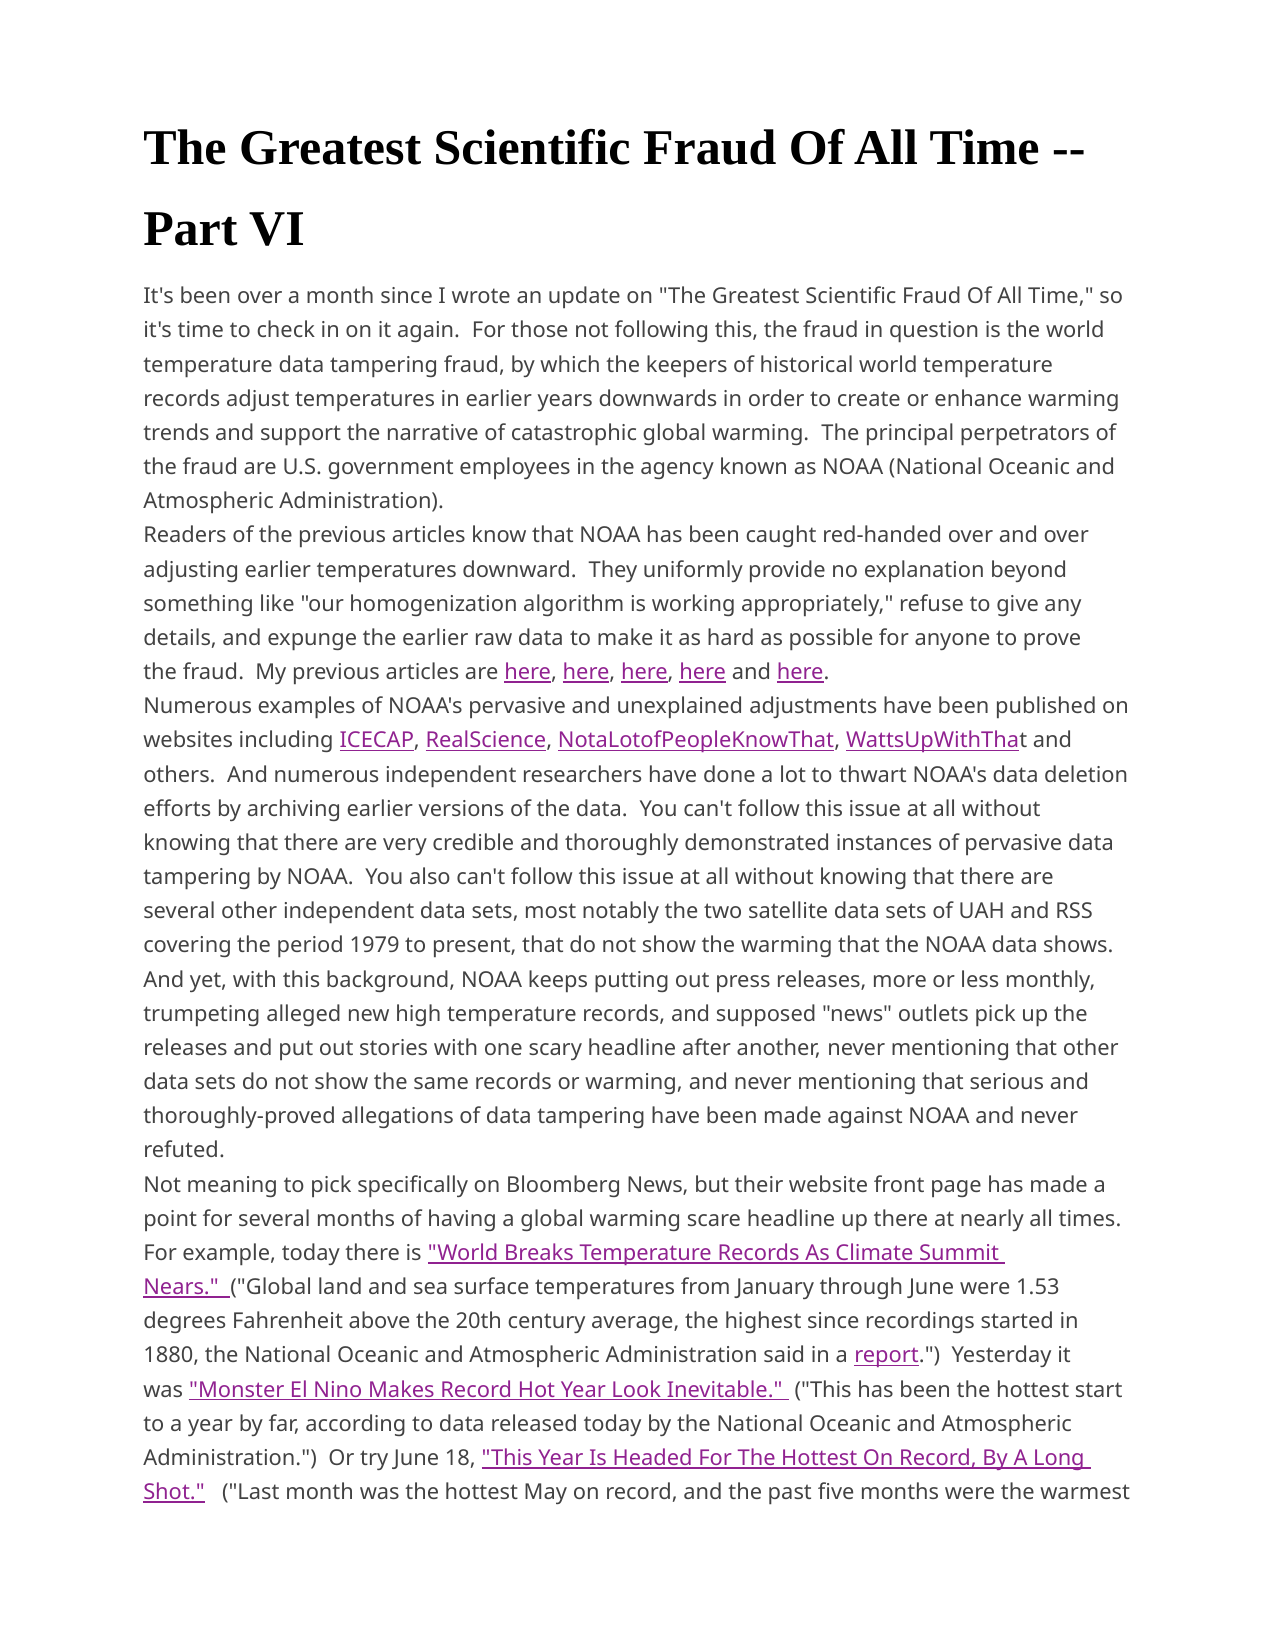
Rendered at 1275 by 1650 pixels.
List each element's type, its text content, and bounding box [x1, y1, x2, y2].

subtitle The Greatest Scientific Fraud Of All Time -- Part VI [143, 118, 1132, 257]
text Numerous examples of NOAA's pervasive and unexplained adjustments have been published on websites including ICECAP, RealScience, NotaLotofPeopleKnowThat, WattsUpWithThat and others. And numerous independent researchers have done a lot to thwart NOAA's data deletion efforts by archiving earlier versions of the data. You can't follow this issue at all without knowing that there are very credible and thoroughly demonstrated instances of pervasive data tampering by NOAA. You also can't follow this issue at all without knowing that there are several other independent data sets, most notably the two satellite data sets of UAH and RSS covering the period 1979 to present, that do not show the warming that the NOAA data shows. [143, 690, 1132, 959]
text Not meaning to pick specifically on Bloomberg News, but their website front page has made a point for several months of having a global warming scare headline up there at nearly all times. For example, today there is "World Breaks Temperature Records As Climate Summit Nears." ("Global land and sea surface temperatures from January through June were 1.53 degrees Fahrenheit above the 20th century average, the highest since recordings started in 1880, the National Oceanic and Atmospheric Administration said in a report.") Yesterday it was "Monster El Nino Makes Record Hot Year Look Inevitable." ("This has been the hottest start to a year by far, according to data released today by the National Oceanic and Atmospheric Administration.") Or try June 18, "This Year Is Headed For The Hottest On Record, By A Long Shot." ("Last month was the hottest May on record, and the past five months were the warmest [143, 1168, 1132, 1506]
text Readers of the previous articles know that NOAA has been caught red-handed over and over adjusting earlier temperatures downward. They uniformly provide no explanation beyond something like "our homogenization algorithm is working appropriately," refuse to give any details, and expunge the earlier raw data to make it as hard as possible for anyone to prove the fraud. My previous articles are here, here, here, here and here. [143, 519, 1132, 686]
text It's been over a month since I wrote an update on "The Greatest Scientific Fraud Of All Time," so it's time to check in on it again. For those not following this, the fraud in question is the world temperature data tampering fraud, by which the keepers of historical world temperature records adjust temperatures in earlier years downwards in order to create or enhance warming trends and support the narrative of catastrophic global warming. The principal perpetrators of the fraud are U.S. government employees in the agency known as NOAA (National Oceanic and Atmospheric Administration). [143, 280, 1132, 515]
text And yet, with this background, NOAA keeps putting out press releases, more or less monthly, trumpeting alleged new high temperature records, and supposed "news" outlets pick up the releases and put out stories with one scary headline after another, never mentioning that other data sets do not show the same records or warming, and never mentioning that serious and thoroughly-proved allegations of data tampering have been made against NOAA and never refuted. [143, 963, 1132, 1164]
